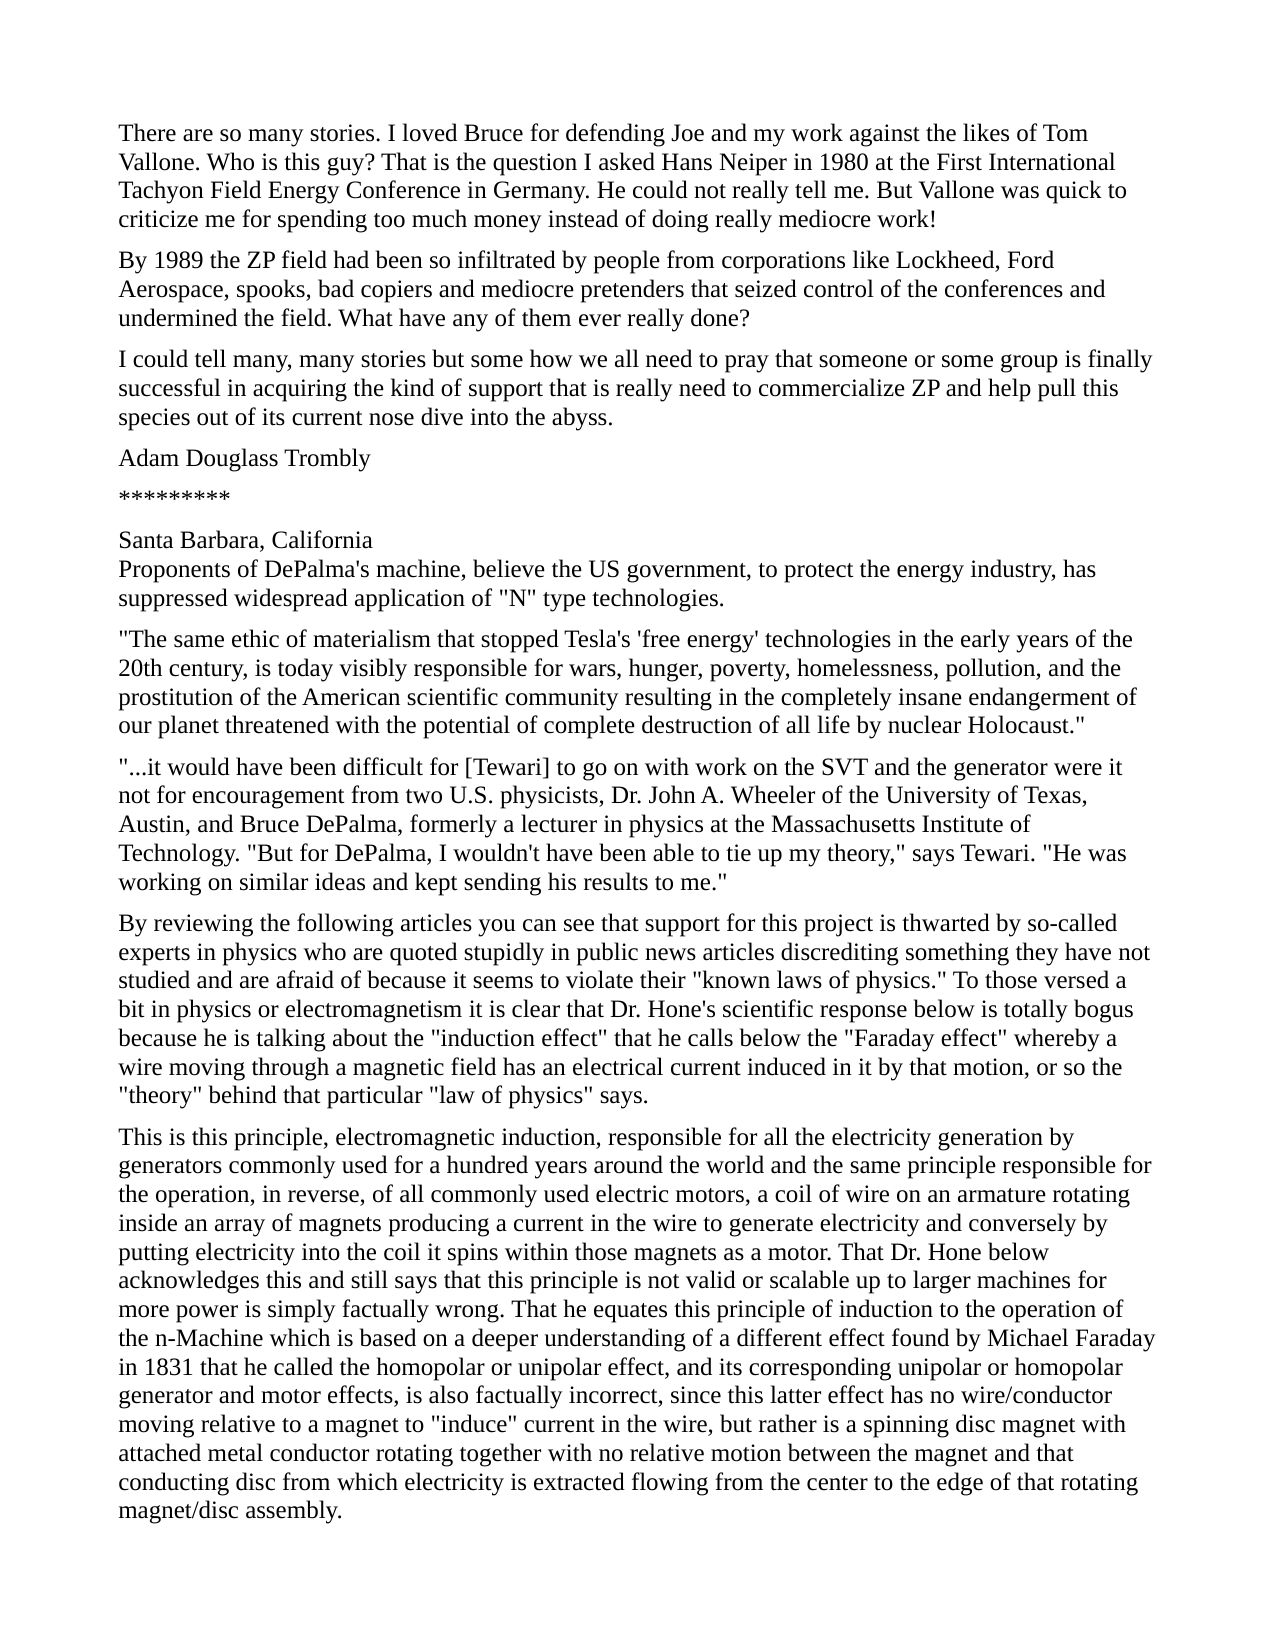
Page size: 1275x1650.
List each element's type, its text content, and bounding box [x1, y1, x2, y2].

text There are so many stories. I loved Bruce for defending Joe and my work against the likes of Tom Vallone. Who is this guy? That is the question I asked Hans Neiper in 1980 at the First International Tachyon Field Energy Conference in Germany. He could not really tell me. But Vallone was quick to criticize me for spending too much money instead of doing really mediocre work! [118, 118, 1157, 233]
text ********* [118, 484, 1157, 513]
text "...it would have been difficult for [Tewari] to go on with work on the SVT and the generator were it not for encouragement from two U.S. physicists, Dr. John A. Wheeler of the University of Texas, Austin, and Bruce DePalma, formerly a lecturer in physics at the Massachusetts Institute of Technology. "But for DePalma, I wouldn't have been able to tie up my theory," says Tewari. "He was working on similar ideas and kept sending his results to me." [118, 752, 1157, 896]
text By 1989 the ZP field had been so infiltrated by people from corporations like Lockheed, Ford Aerospace, spooks, bad copiers and mediocre pretenders that seized control of the conferences and undermined the field. What have any of them ever really done? [118, 246, 1157, 332]
text Adam Douglass Trombly [118, 443, 1157, 472]
text Santa Barbara, California Proponents of DePalma's machine, believe the US government, to protect the energy industry, has suppressed widespread application of "N" type technologies. [118, 526, 1157, 612]
text I could tell many, many stories but some how we all need to pray that someone or some group is finally successful in acquiring the kind of support that is really need to commercialize ZP and help pull this species out of its current nose dive into the abyss. [118, 344, 1157, 431]
text By reviewing the following articles you can see that support for this project is thwarted by so-called experts in physics who are quoted stupidly in public news articles discrediting something they have not studied and are afraid of because it seems to violate their "known laws of physics." To those versed a bit in physics or electromagnetism it is clear that Dr. Hone's scientific response below is totally bogus because he is talking about the "induction effect" that he calls below the "Faraday effect" whereby a wire moving through a magnetic field has an electrical current induced in it by that motion, or so the "theory" behind that particular "law of physics" says. [118, 908, 1157, 1109]
text "The same ethic of materialism that stopped Tesla's 'free energy' technologies in the early years of the 20th century, is today visibly responsible for wars, hunger, poverty, homelessness, pollution, and the prostitution of the American scientific community resulting in the completely insane endangerment of our planet threatened with the potential of complete destruction of all life by nuclear Holocaust." [118, 624, 1157, 739]
text This is this principle, electromagnetic induction, responsible for all the electricity generation by generators commonly used for a hundred years around the world and the same principle responsible for the operation, in reverse, of all commonly used electric motors, a coil of wire on an armature rotating inside an array of magnets producing a current in the wire to generate electricity and conversely by putting electricity into the coil it spins within those magnets as a motor. That Dr. Hone below acknowledges this and still says that this principle is not valid or scalable up to larger machines for more power is simply factually wrong. That he equates this principle of induction to the operation of the n-Machine which is based on a deeper understanding of a different effect found by Michael Faraday in 1831 that he called the homopolar or unipolar effect, and its corresponding unipolar or homopolar generator and motor effects, is also factually incorrect, since this latter effect has no wire/conductor moving relative to a magnet to "induce" current in the wire, but rather is a spinning disc magnet with attached metal conductor rotating together with no relative motion between the magnet and that conducting disc from which electricity is extracted flowing from the center to the edge of that rotating magnet/disc assembly. [118, 1122, 1157, 1524]
